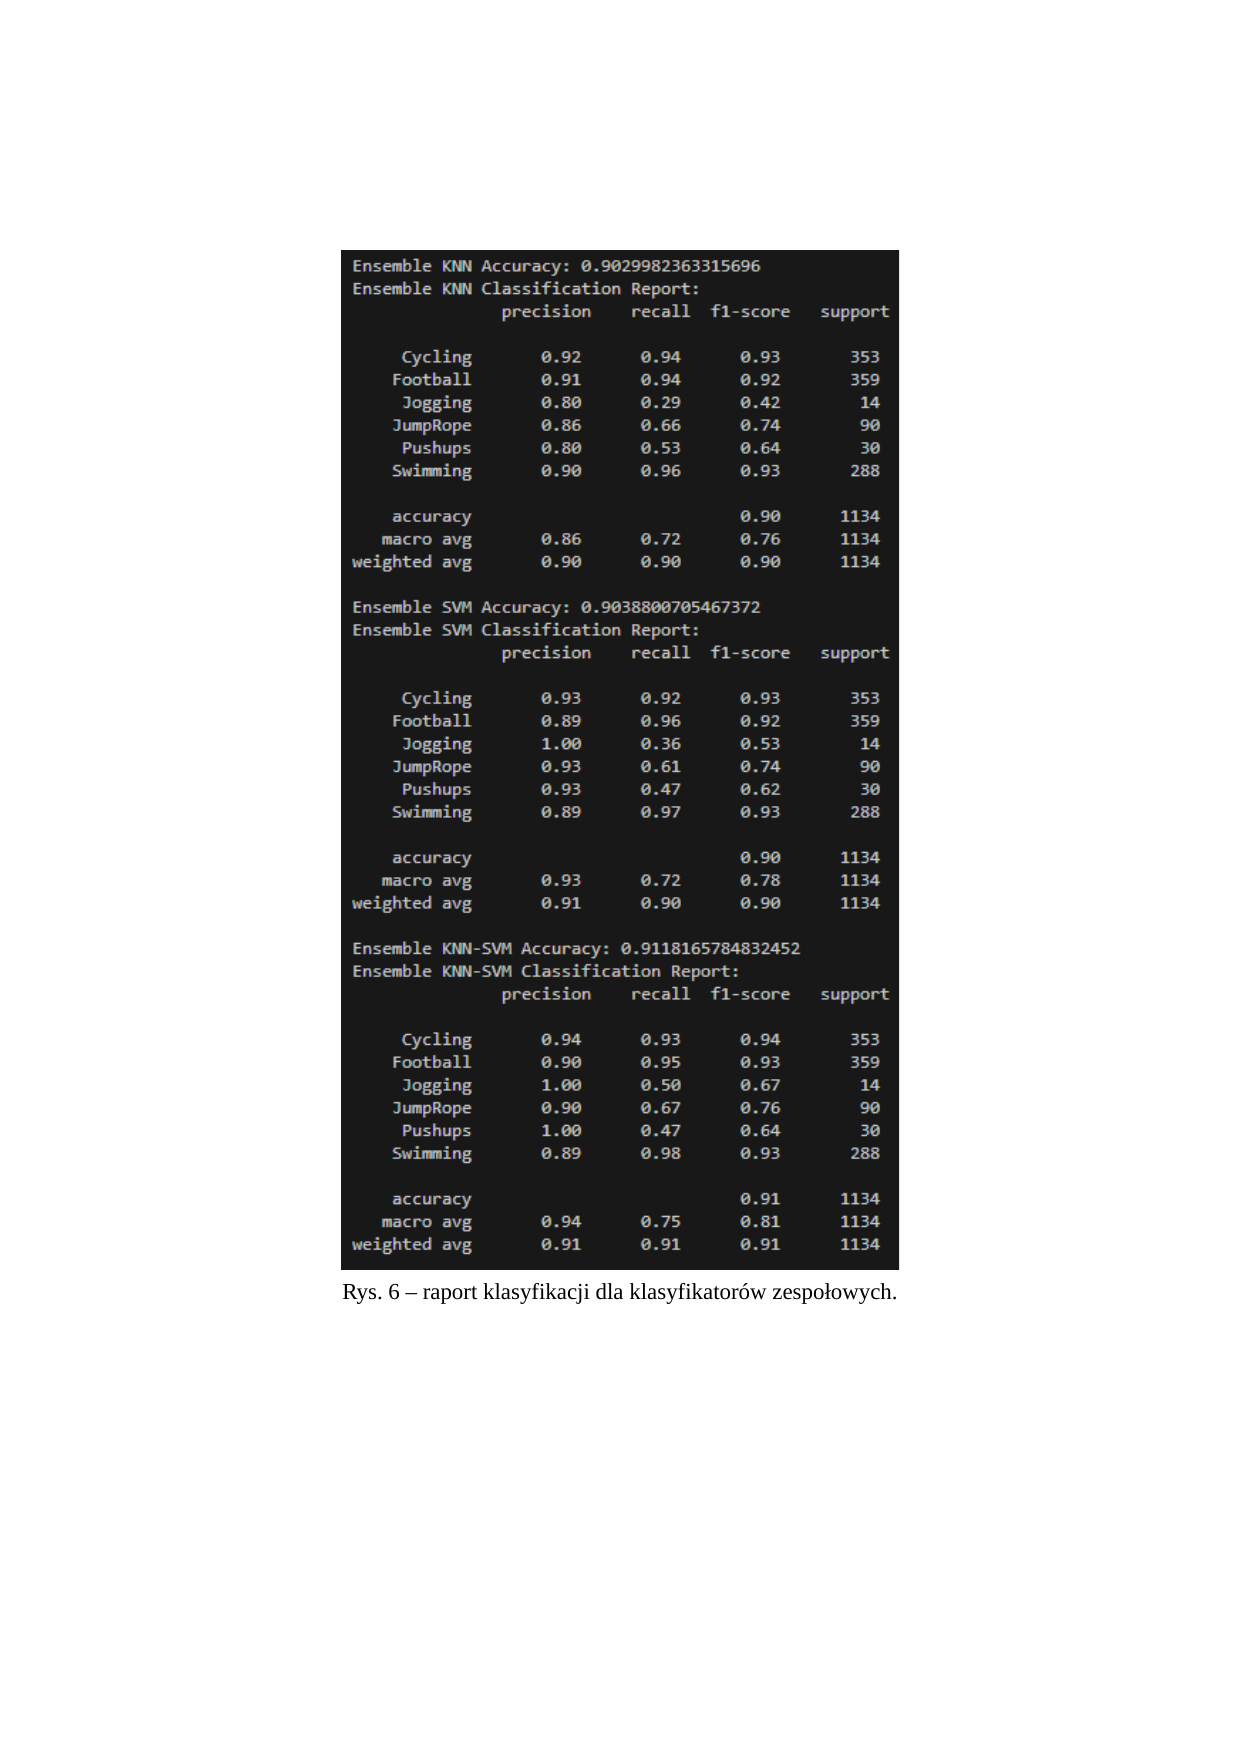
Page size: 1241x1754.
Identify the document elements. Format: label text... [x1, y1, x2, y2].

text Rys. 6 – raport klasyfikacji dla klasyfikatorów zespołowych. [118, 1278, 1122, 1304]
picture [341, 250, 900, 1270]
